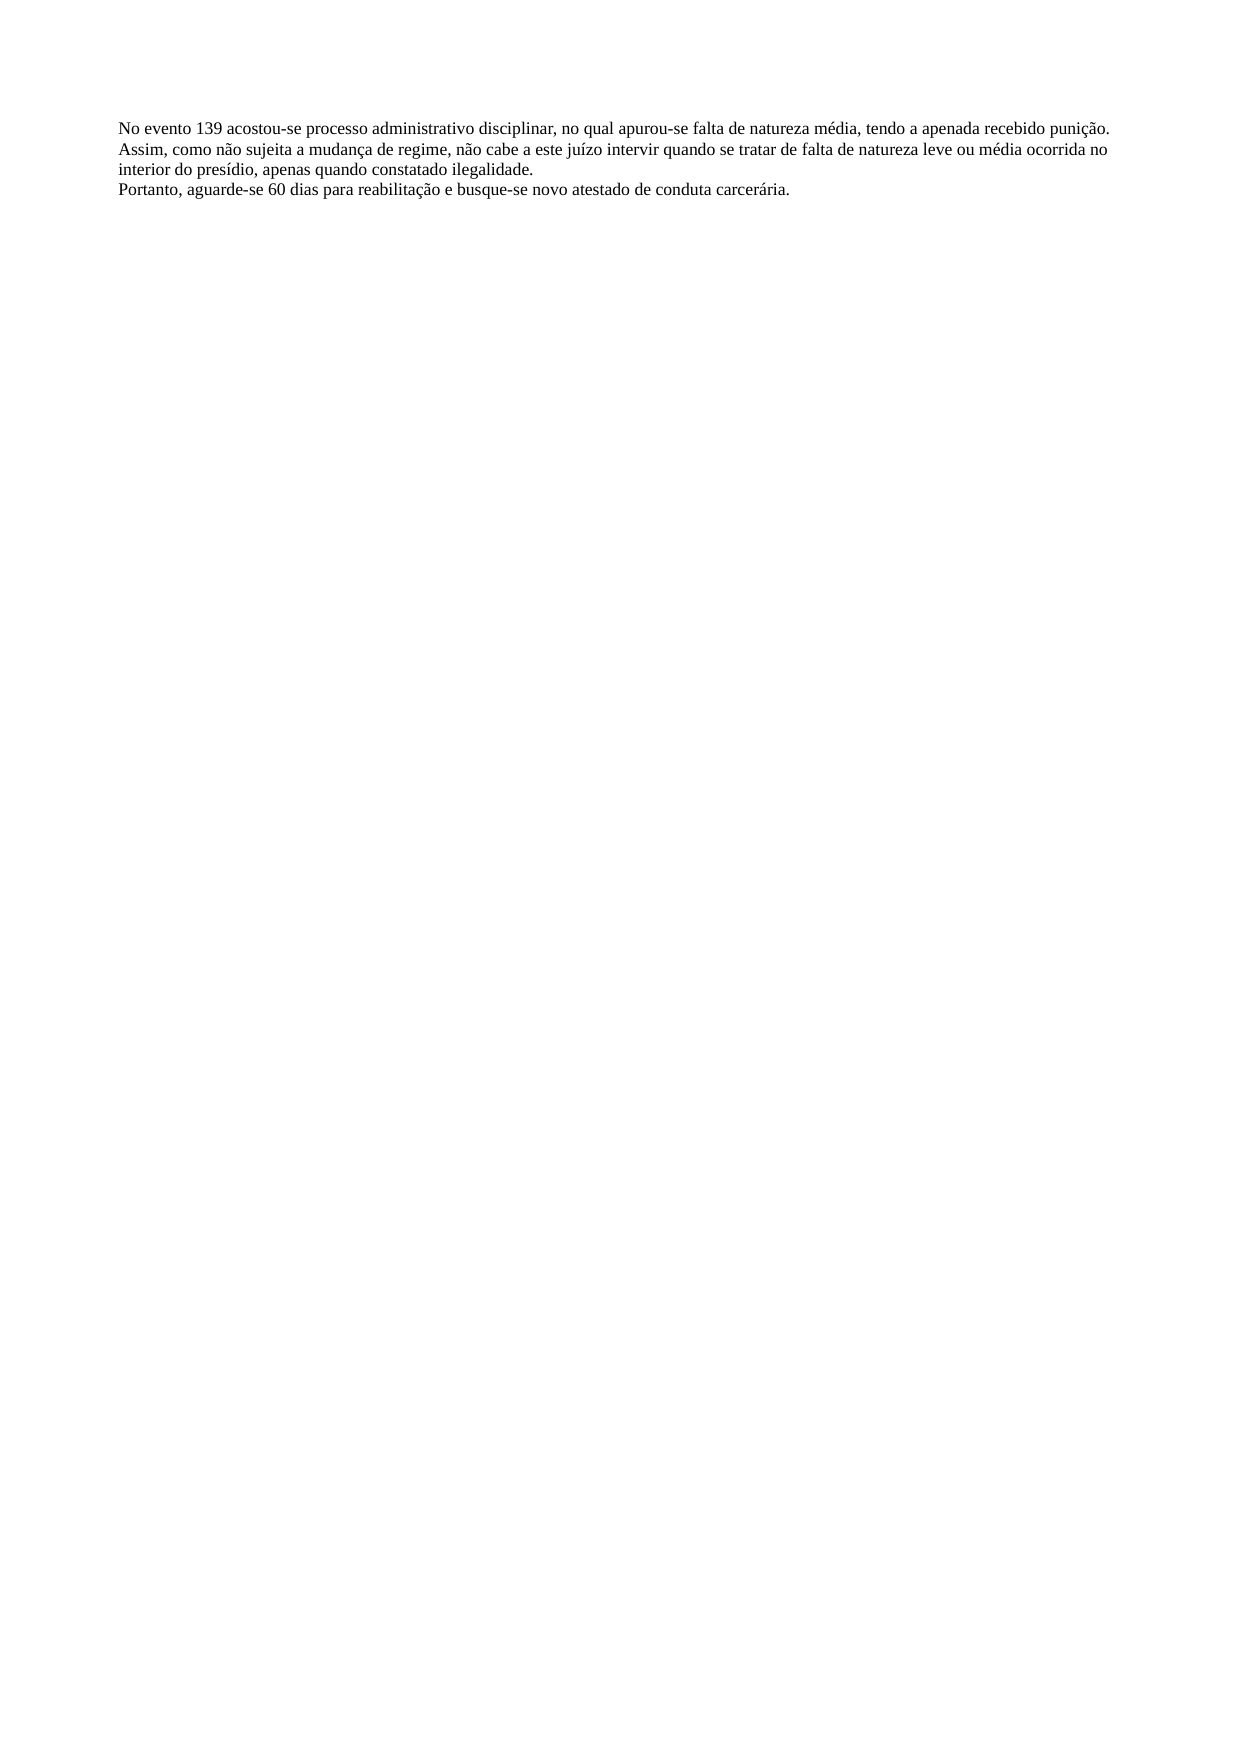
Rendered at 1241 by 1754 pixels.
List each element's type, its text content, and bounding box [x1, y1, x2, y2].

text Portanto, aguarde-se 60 dias para reabilitação e busque-se novo atestado de conduta carcerária. [118, 179, 1122, 199]
text Assim, como não sujeita a mudança de regime, não cabe a este juízo intervir quando se tratar de falta de natureza leve ou média ocorrida no [118, 138, 1122, 159]
text interior do presídio, apenas quando constatado ilegalidade. [118, 159, 1122, 179]
text No evento 139 acostou-se processo administrativo disciplinar, no qual apurou-se falta de natureza média, tendo a apenada recebido punição. [118, 118, 1122, 138]
